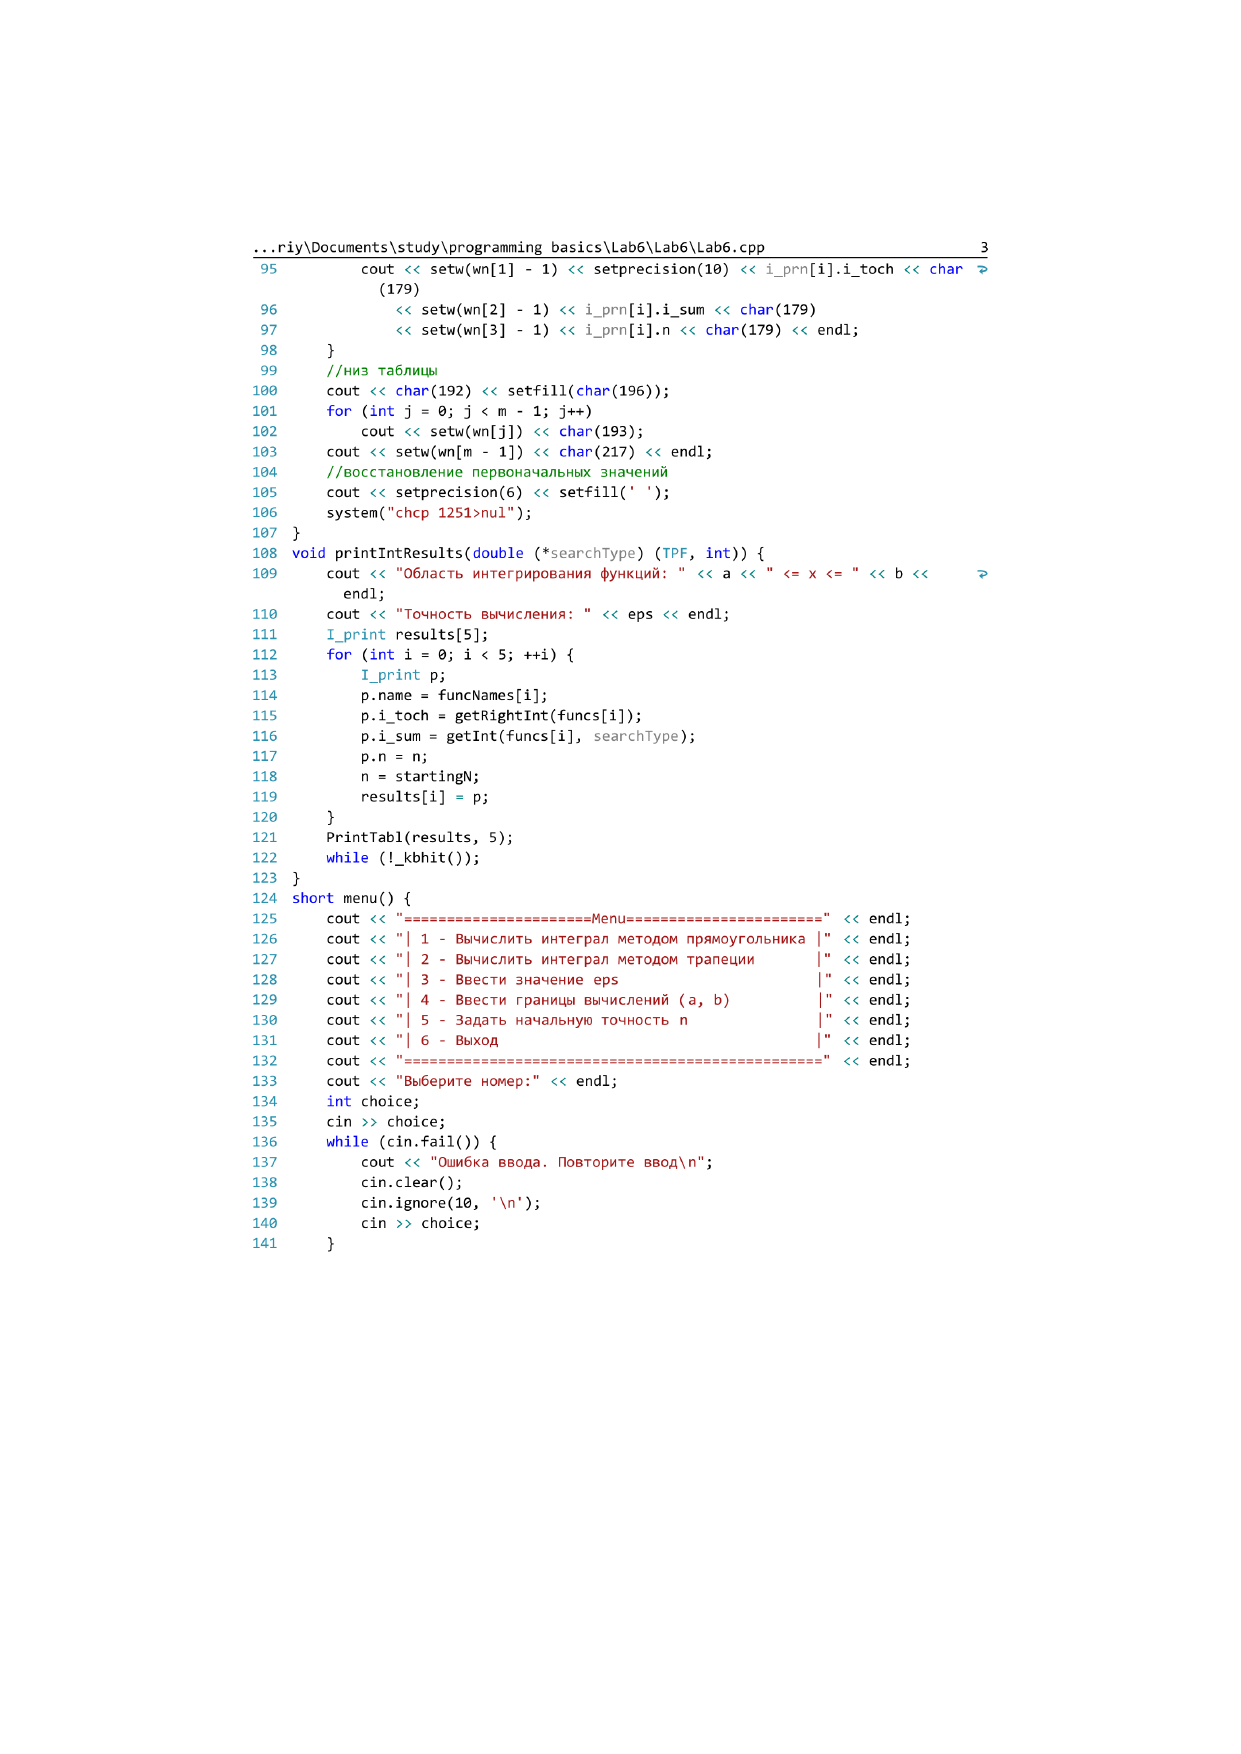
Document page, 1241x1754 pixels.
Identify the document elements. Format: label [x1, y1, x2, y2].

picture [132, 118, 1108, 1379]
